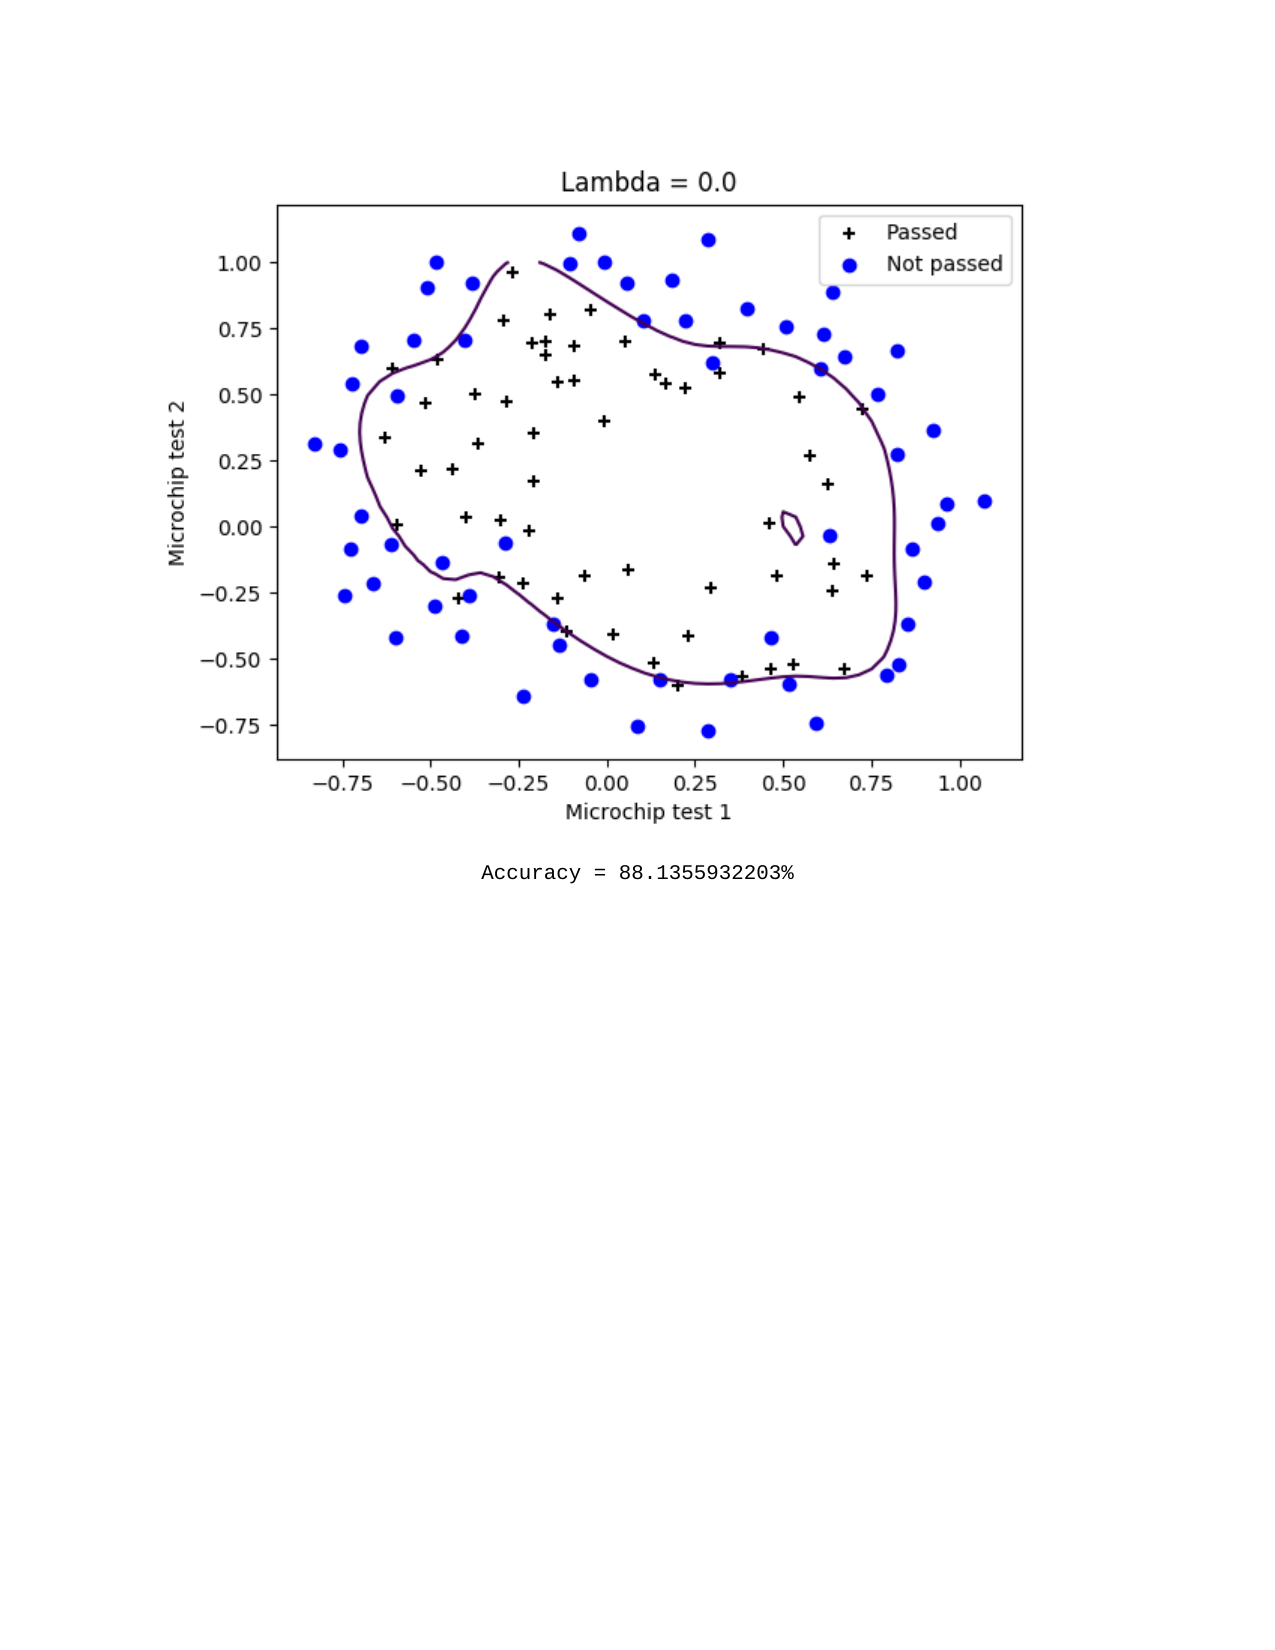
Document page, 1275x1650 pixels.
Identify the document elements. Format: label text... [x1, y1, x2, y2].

text Accuracy = 88.1355932203% [118, 862, 1157, 885]
picture [157, 118, 1118, 839]
